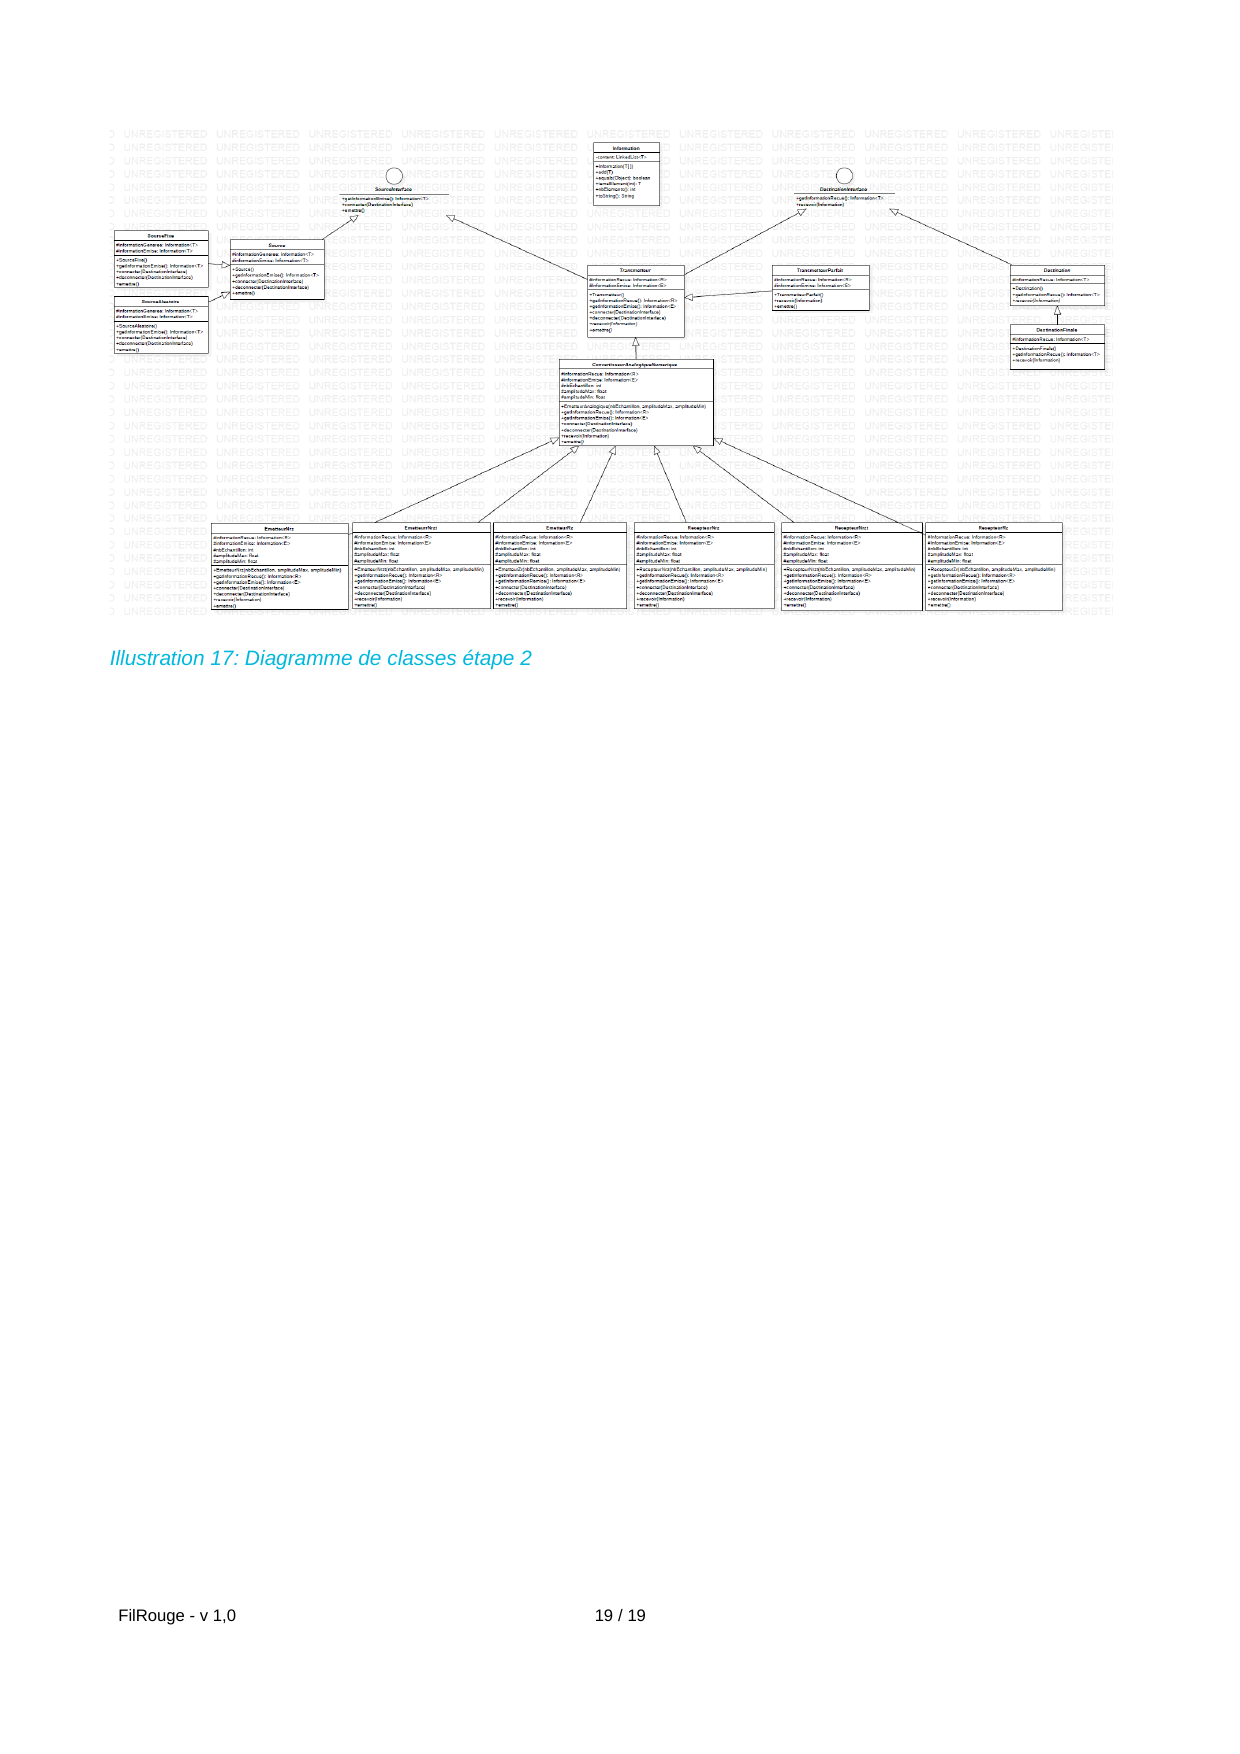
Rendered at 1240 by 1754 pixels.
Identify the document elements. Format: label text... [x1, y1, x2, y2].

picture [109, 130, 1113, 617]
text Illustration 17: Diagramme de classes étape 2 [109, 646, 1130, 669]
